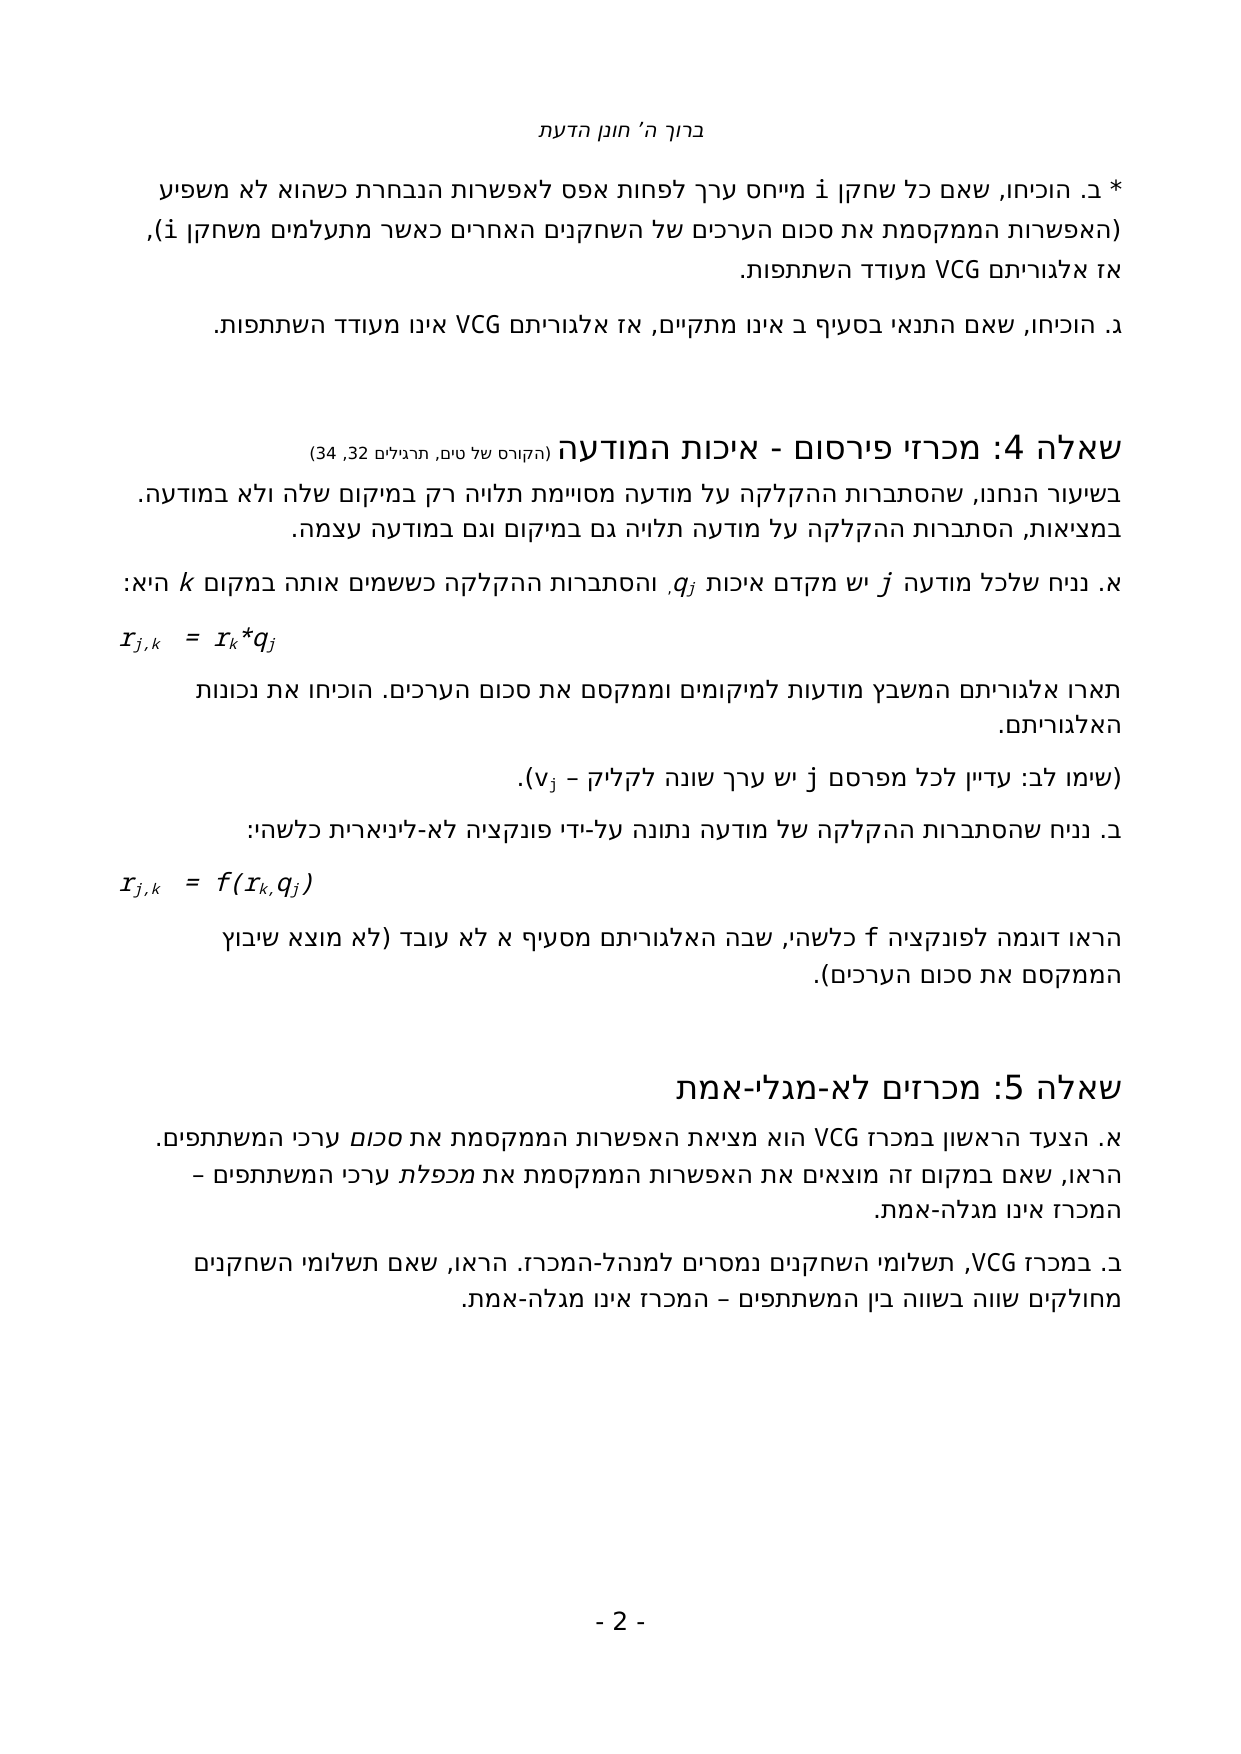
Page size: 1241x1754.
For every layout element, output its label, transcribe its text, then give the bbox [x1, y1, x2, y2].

subtitle שאלה 4: מכרזי פירסום - איכות המודעה (הקורס של טים, תרגילים 32, 34) [118, 428, 1122, 467]
text הראו דוגמה לפונקציה f כלשהי, שבה האלגוריתם מסעיף א לא עובד (לא מוצא שיבוץ הממקסם את סכום הערכים). [118, 920, 1122, 989]
text * ב. הוכיחו, שאם כל שחקן i מייחס ערך לפחות אפס לאפשרות הנבחרת כשהוא לא משפיע (האפשרות הממקסמת את סכום הערכים של השחקנים האחרים כאשר מתעלמים משחקן i), אז אלגוריתם VCG מעודד השתתפות. [118, 172, 1122, 286]
text תארו אלגוריתם המשבץ מודעות למיקומים וממקסם את סכום הערכים. הוכיחו את נכונות האלגוריתם. [118, 675, 1122, 739]
text (שימו לב: עדיין לכל מפרסם j יש ערך שונה לקליק – vj). [118, 760, 1122, 794]
text בשיעור הנחנו, שהסתברות ההקלקה על מודעה מסויימת תלויה רק במיקום שלה ולא במודעה. במציאות, הסתברות ההקלקה על מודעה תלויה גם במיקום וגם במודעה עצמה. [118, 480, 1122, 544]
text rj,k = rk*qj [118, 620, 1122, 654]
text ב. במכרז VCG, תשלומי השחקנים נמסרים למנהל-המכרז. הראו, שאם תשלומי השחקנים מחולקים שווה בשווה בין המשתתפים – המכרז אינו מגלה-אמת. [118, 1244, 1122, 1313]
text א. הצעד הראשון במכרז VCG הוא מציאת האפשרות הממקסמת את סכום ערכי המשתתפים. הראו, שאם במקום זה מוצאים את האפשרות הממקסמת את מכפלת ערכי המשתתפים – המכרז אינו מגלה-אמת. [118, 1120, 1122, 1224]
text ב. נניח שהסתברות ההקלקה של מודעה נתונה על-ידי פונקציה לא-ליניארית כלשהי: [118, 815, 1122, 844]
text rj,k = f(rk,qj) [118, 865, 1122, 899]
text ג. הוכיחו, שאם התנאי בסעיף ב אינו מתקיים, אז אלגוריתם VCG אינו מעודד השתתפות. [118, 307, 1122, 341]
subtitle שאלה 5: מכרזים לא-מגלי-אמת [118, 1069, 1122, 1107]
text א. נניח שלכל מודעה j יש מקדם איכות qj, והסתברות ההקלקה כששמים אותה במקום k היא: [118, 564, 1122, 598]
